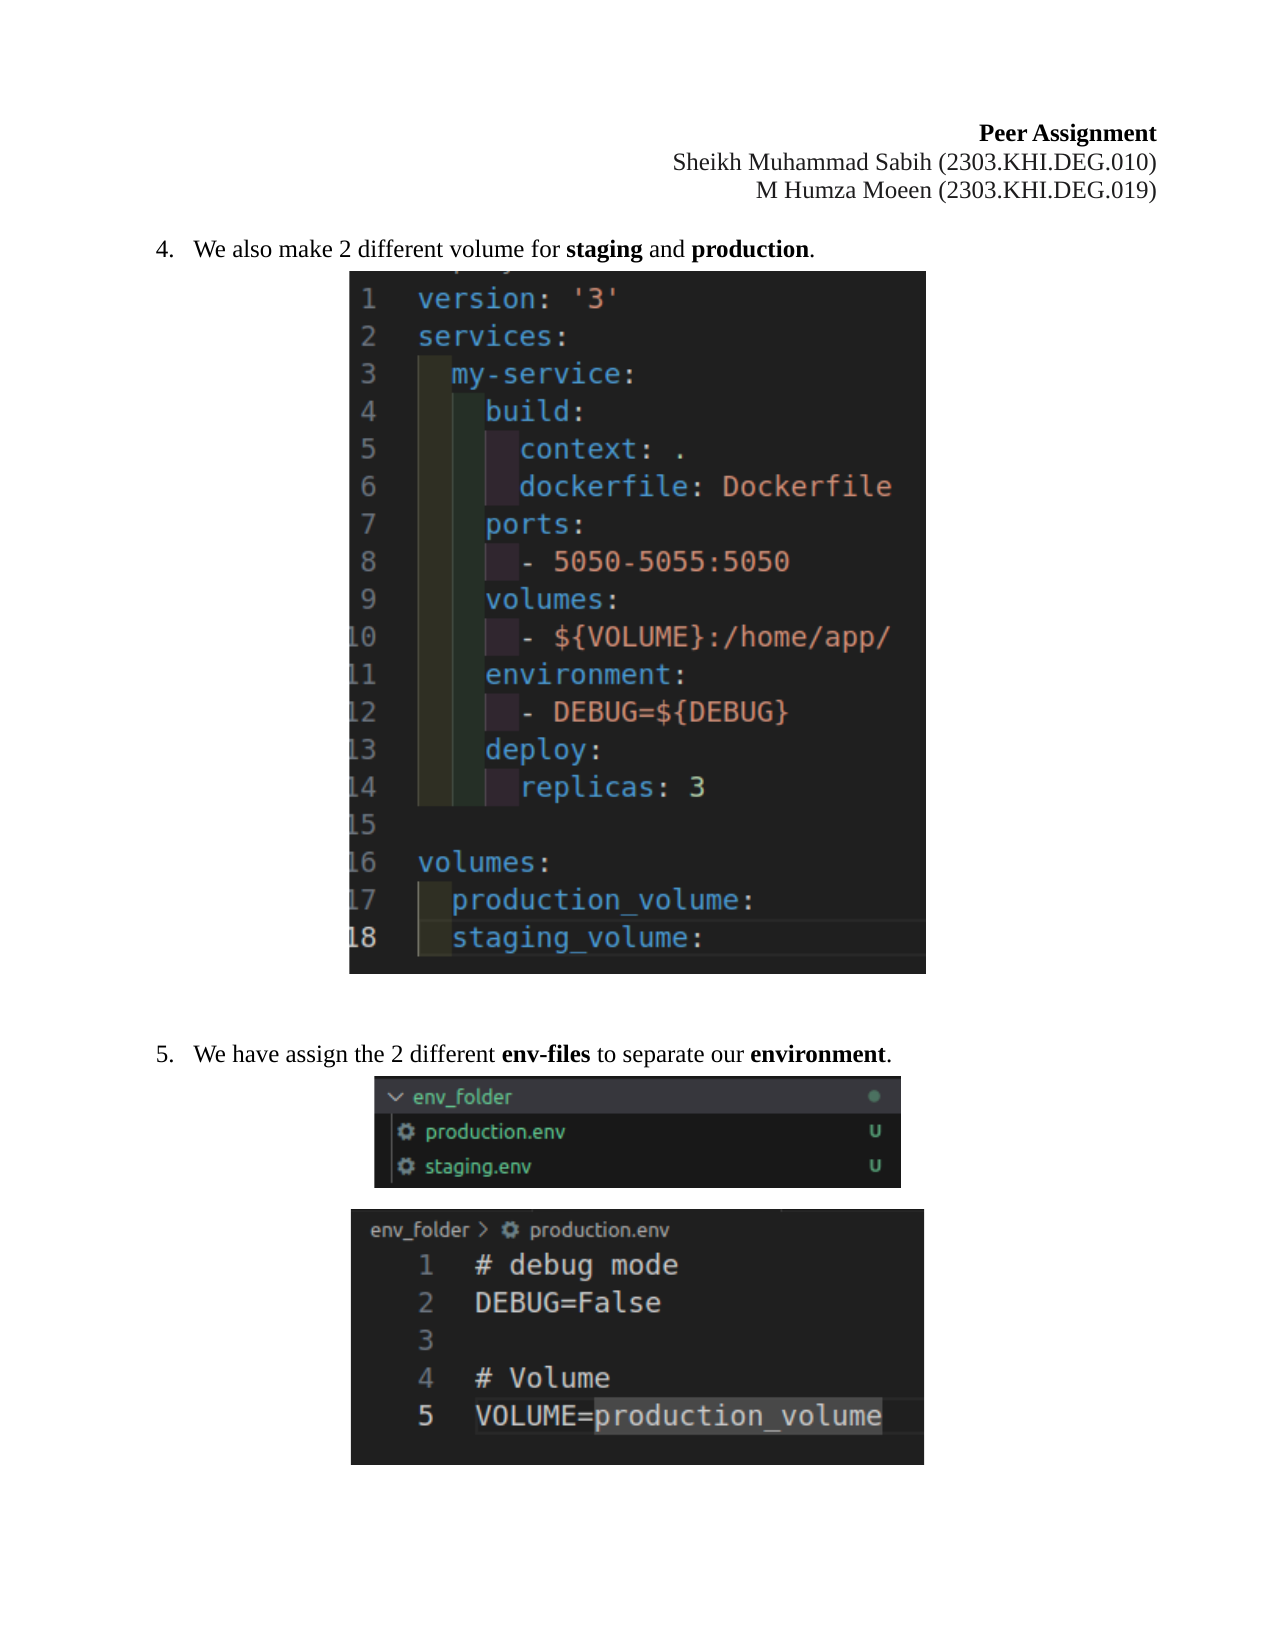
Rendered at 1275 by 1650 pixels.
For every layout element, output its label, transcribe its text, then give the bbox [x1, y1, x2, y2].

picture [350, 1209, 925, 1465]
picture [349, 271, 926, 974]
list We have assign the 2 different env-files to separate our environment. [156, 1039, 1157, 1068]
list We also make 2 different volume for staging and production. [156, 234, 1157, 263]
picture [374, 1076, 901, 1188]
